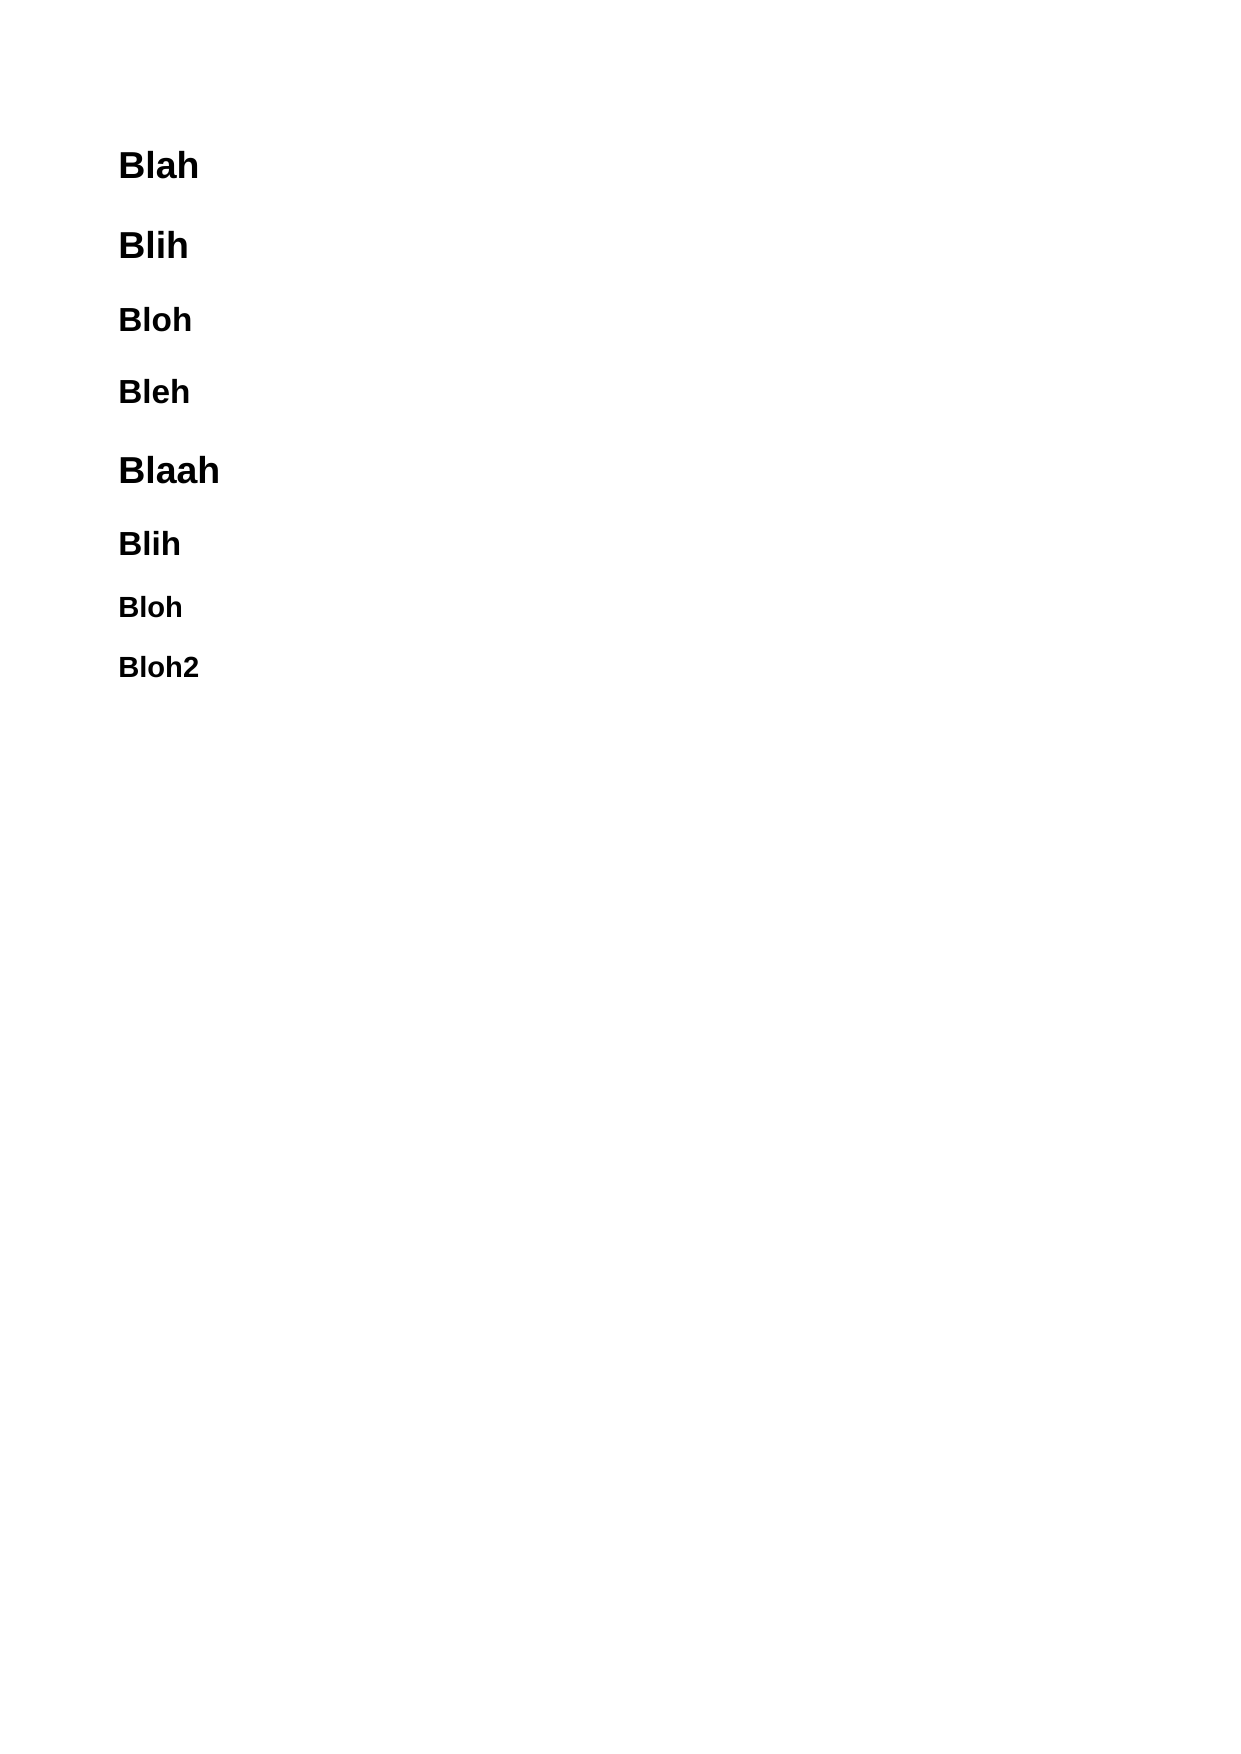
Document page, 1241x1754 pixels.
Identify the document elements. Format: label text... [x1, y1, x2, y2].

subtitle Blih [118, 224, 1122, 267]
subtitle Bloh [118, 590, 1122, 623]
subtitle Blih [118, 524, 1122, 563]
subtitle Blaah [118, 448, 1122, 491]
subtitle Bloh [118, 300, 1122, 339]
subtitle Bloh2 [118, 651, 1122, 684]
subtitle Blah [118, 143, 1122, 186]
subtitle Bleh [118, 372, 1122, 410]
